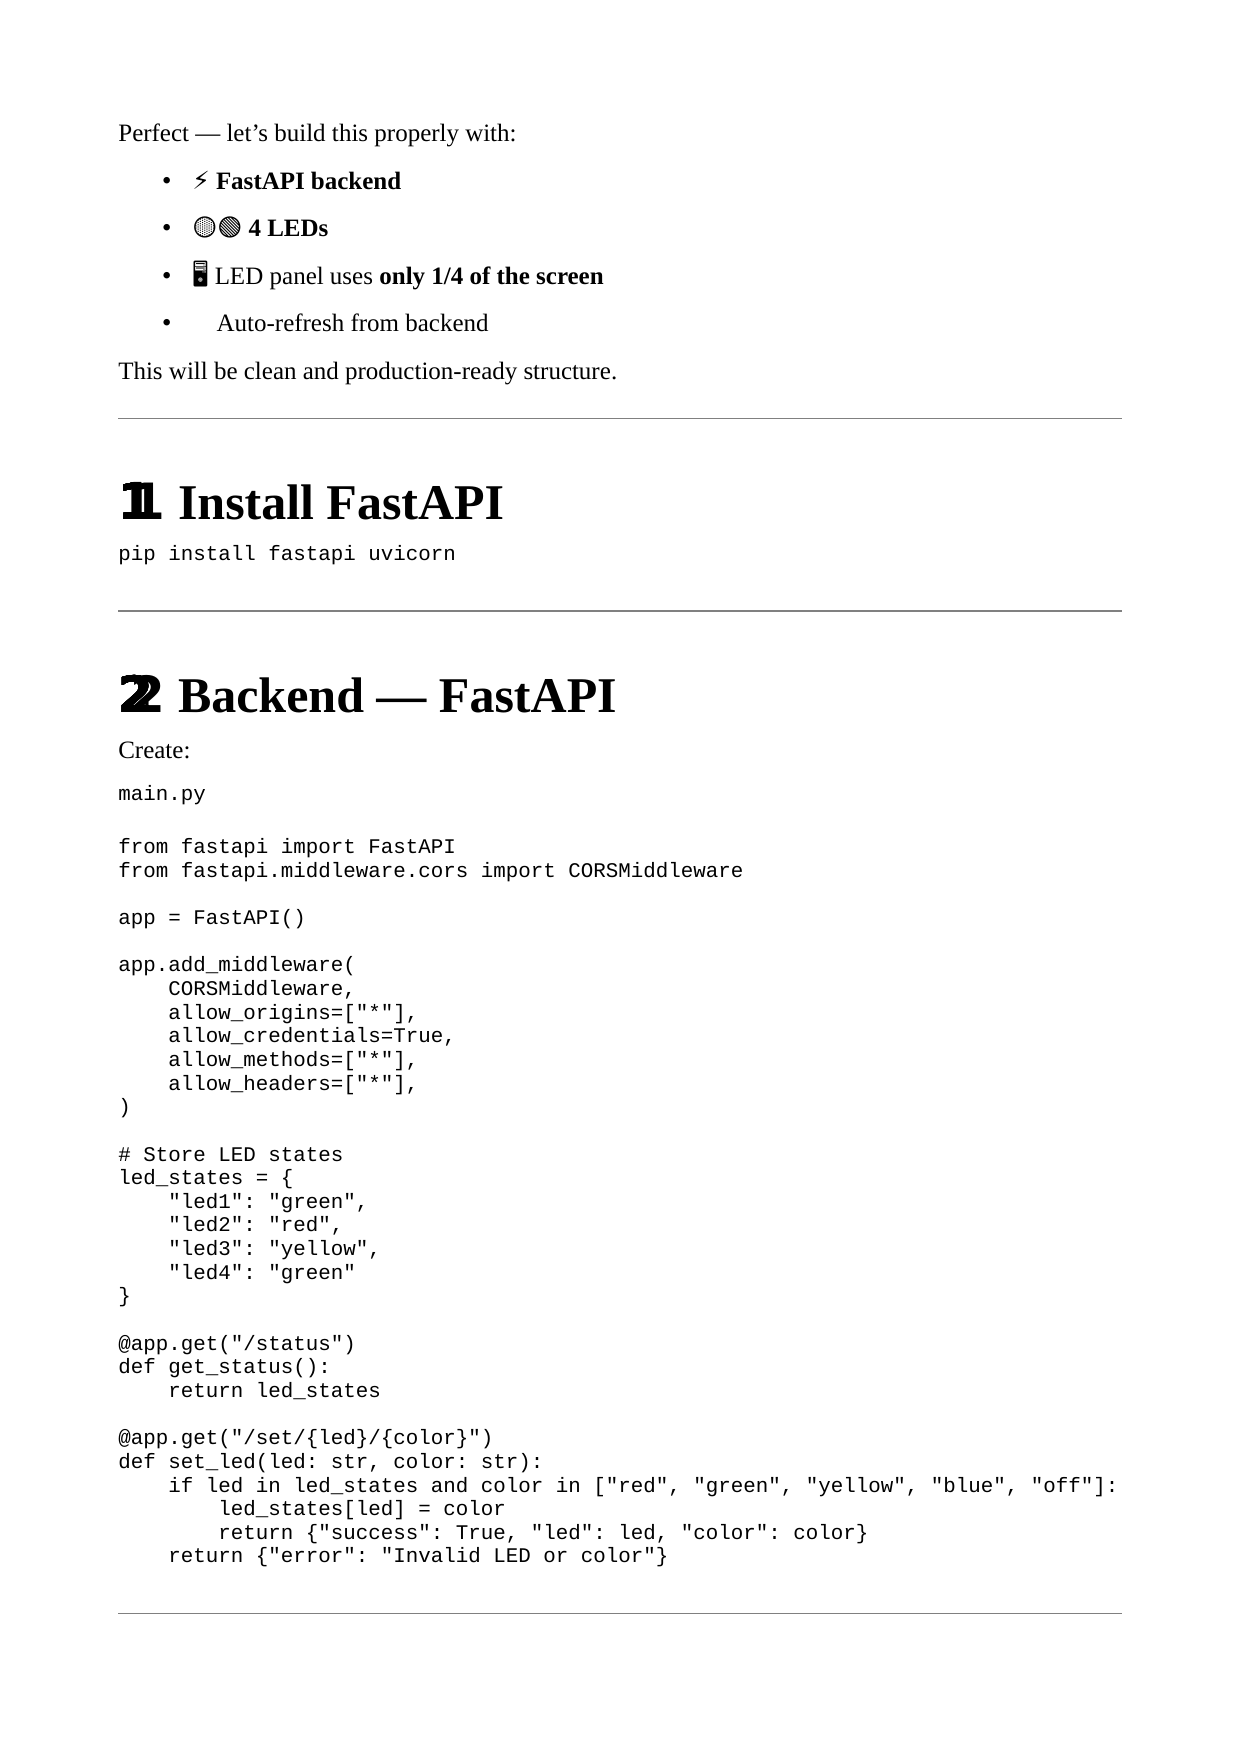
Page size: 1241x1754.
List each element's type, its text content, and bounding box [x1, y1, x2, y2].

text @app.get("/status") [118, 1333, 1122, 1356]
text return led_states [118, 1380, 1122, 1404]
subtitle 🐍 2️⃣ Backend — FastAPI [118, 665, 1122, 723]
text main.py [118, 783, 1122, 807]
list 🔄 Auto-refresh from backend [162, 308, 1122, 337]
text led_states = { [118, 1167, 1122, 1191]
text allow_methods=["*"], [118, 1049, 1122, 1073]
list 🖥 LED panel uses only 1/4 of the screen [162, 261, 1122, 290]
subtitle 🐍 1️⃣ Install FastAPI [118, 473, 1122, 531]
text } [118, 1285, 1122, 1309]
text "led3": "yellow", [118, 1238, 1122, 1262]
text pip install fastapi uvicorn [118, 543, 1122, 567]
text ) [118, 1096, 1122, 1120]
text app = FastAPI() [118, 907, 1122, 931]
text Create: [118, 735, 1122, 764]
text allow_credentials=True, [118, 1025, 1122, 1049]
text "led2": "red", [118, 1214, 1122, 1238]
list 🔴🟡🟢🔵 4 LEDs [162, 213, 1122, 242]
text from fastapi import FastAPI [118, 836, 1122, 860]
text "led1": "green", [118, 1191, 1122, 1214]
list ⚡ FastAPI backend [162, 166, 1122, 194]
text @app.get("/set/{led}/{color}") [118, 1427, 1122, 1451]
text return {"error": "Invalid LED or color"} [118, 1546, 1122, 1569]
text allow_headers=["*"], [118, 1073, 1122, 1096]
text def get_status(): [118, 1356, 1122, 1380]
text Perfect — let’s build this properly with: [118, 118, 1122, 147]
text if led in led_states and color in ["red", "green", "yellow", "blue", "off"]: [118, 1474, 1122, 1498]
text led_states[led] = color [118, 1498, 1122, 1522]
text # Store LED states [118, 1143, 1122, 1167]
text "led4": "green" [118, 1262, 1122, 1285]
text from fastapi.middleware.cors import CORSMiddleware [118, 860, 1122, 883]
text app.add_middleware( [118, 954, 1122, 978]
text CORSMiddleware, [118, 978, 1122, 1002]
text This will be clean and production-ready structure. [118, 356, 1122, 385]
text allow_origins=["*"], [118, 1002, 1122, 1025]
text def set_led(led: str, color: str): [118, 1451, 1122, 1474]
text return {"success": True, "led": led, "color": color} [118, 1522, 1122, 1546]
